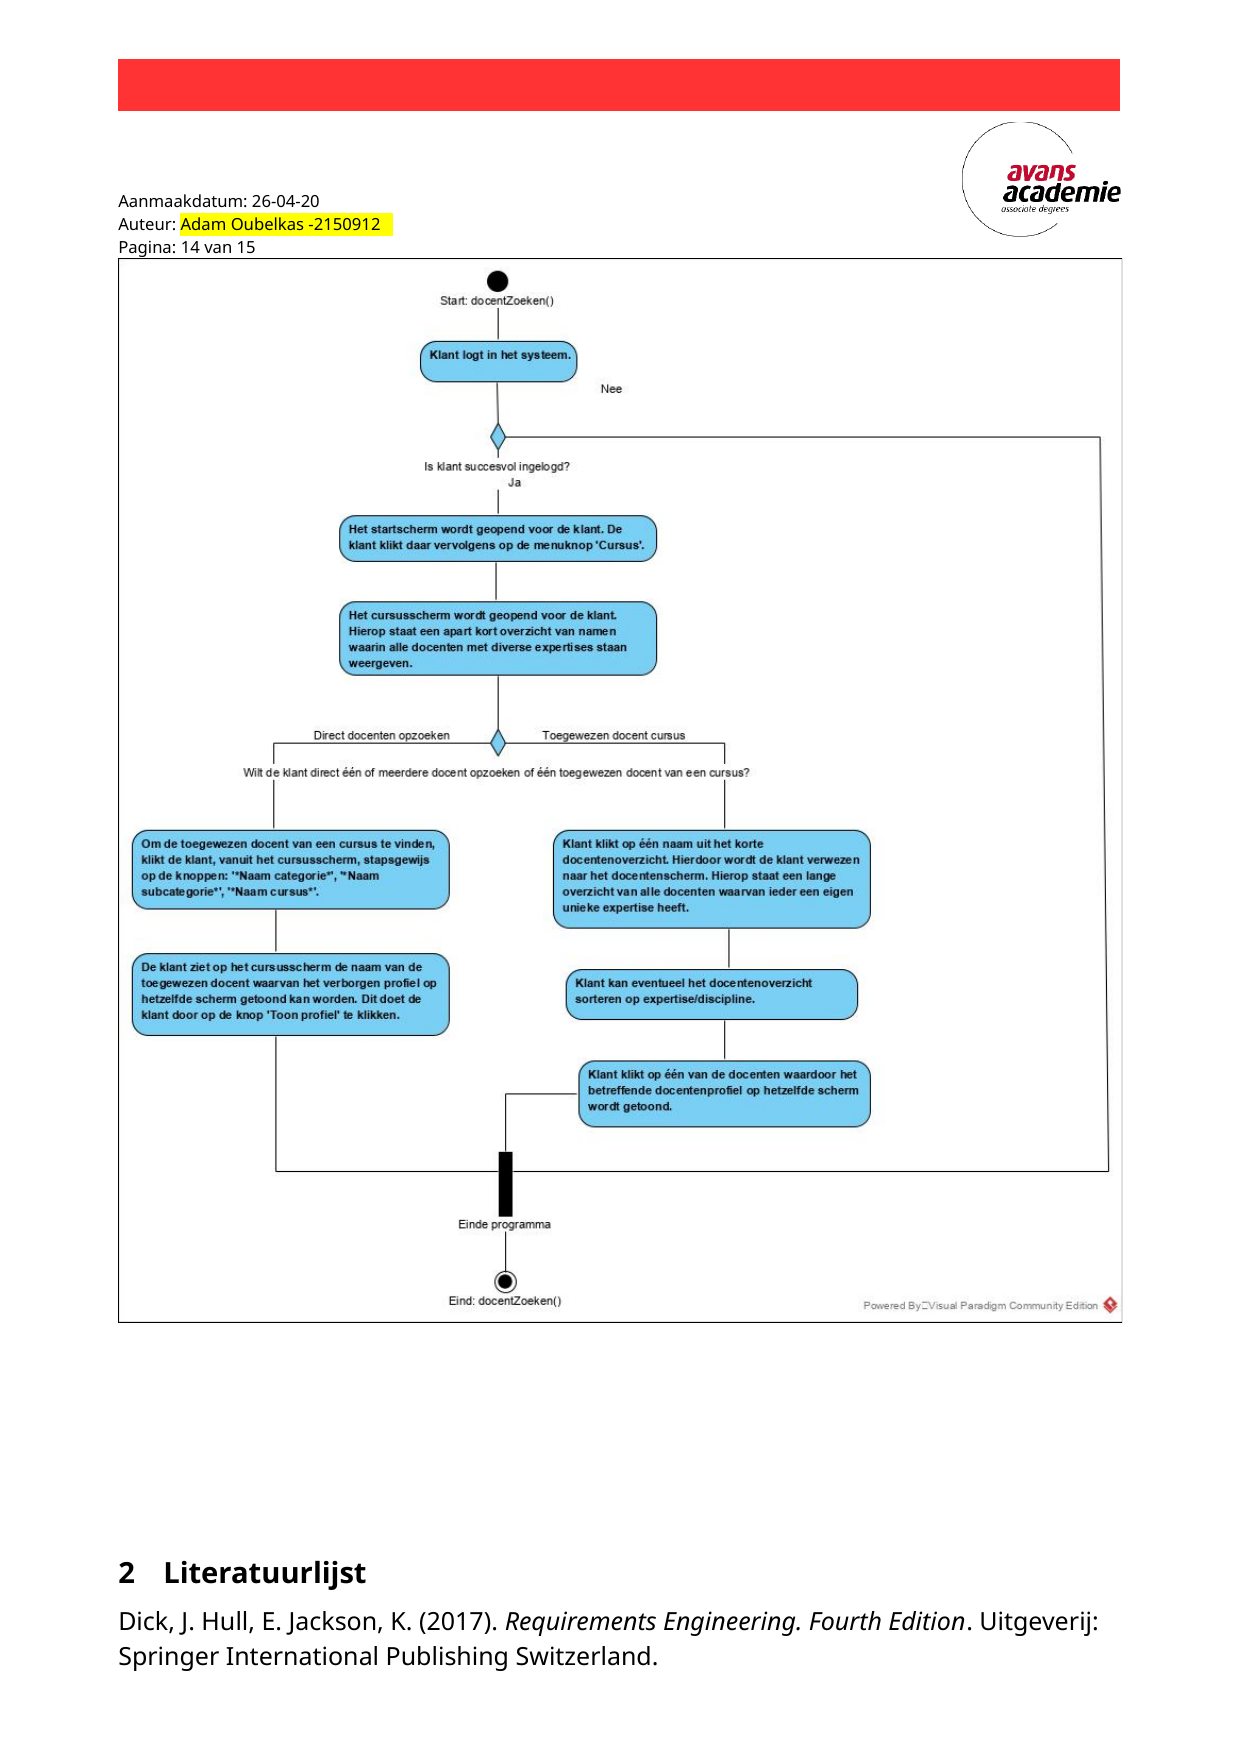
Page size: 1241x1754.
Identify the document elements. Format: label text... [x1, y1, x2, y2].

subtitle Literatuurlijst [118, 1552, 1122, 1592]
text Dick, J. Hull, E. Jackson, K. (2017). Requirements Engineering. Fourth Edition. Uitgeverij: Springer International Publishing Switzerland. [118, 1604, 1122, 1672]
